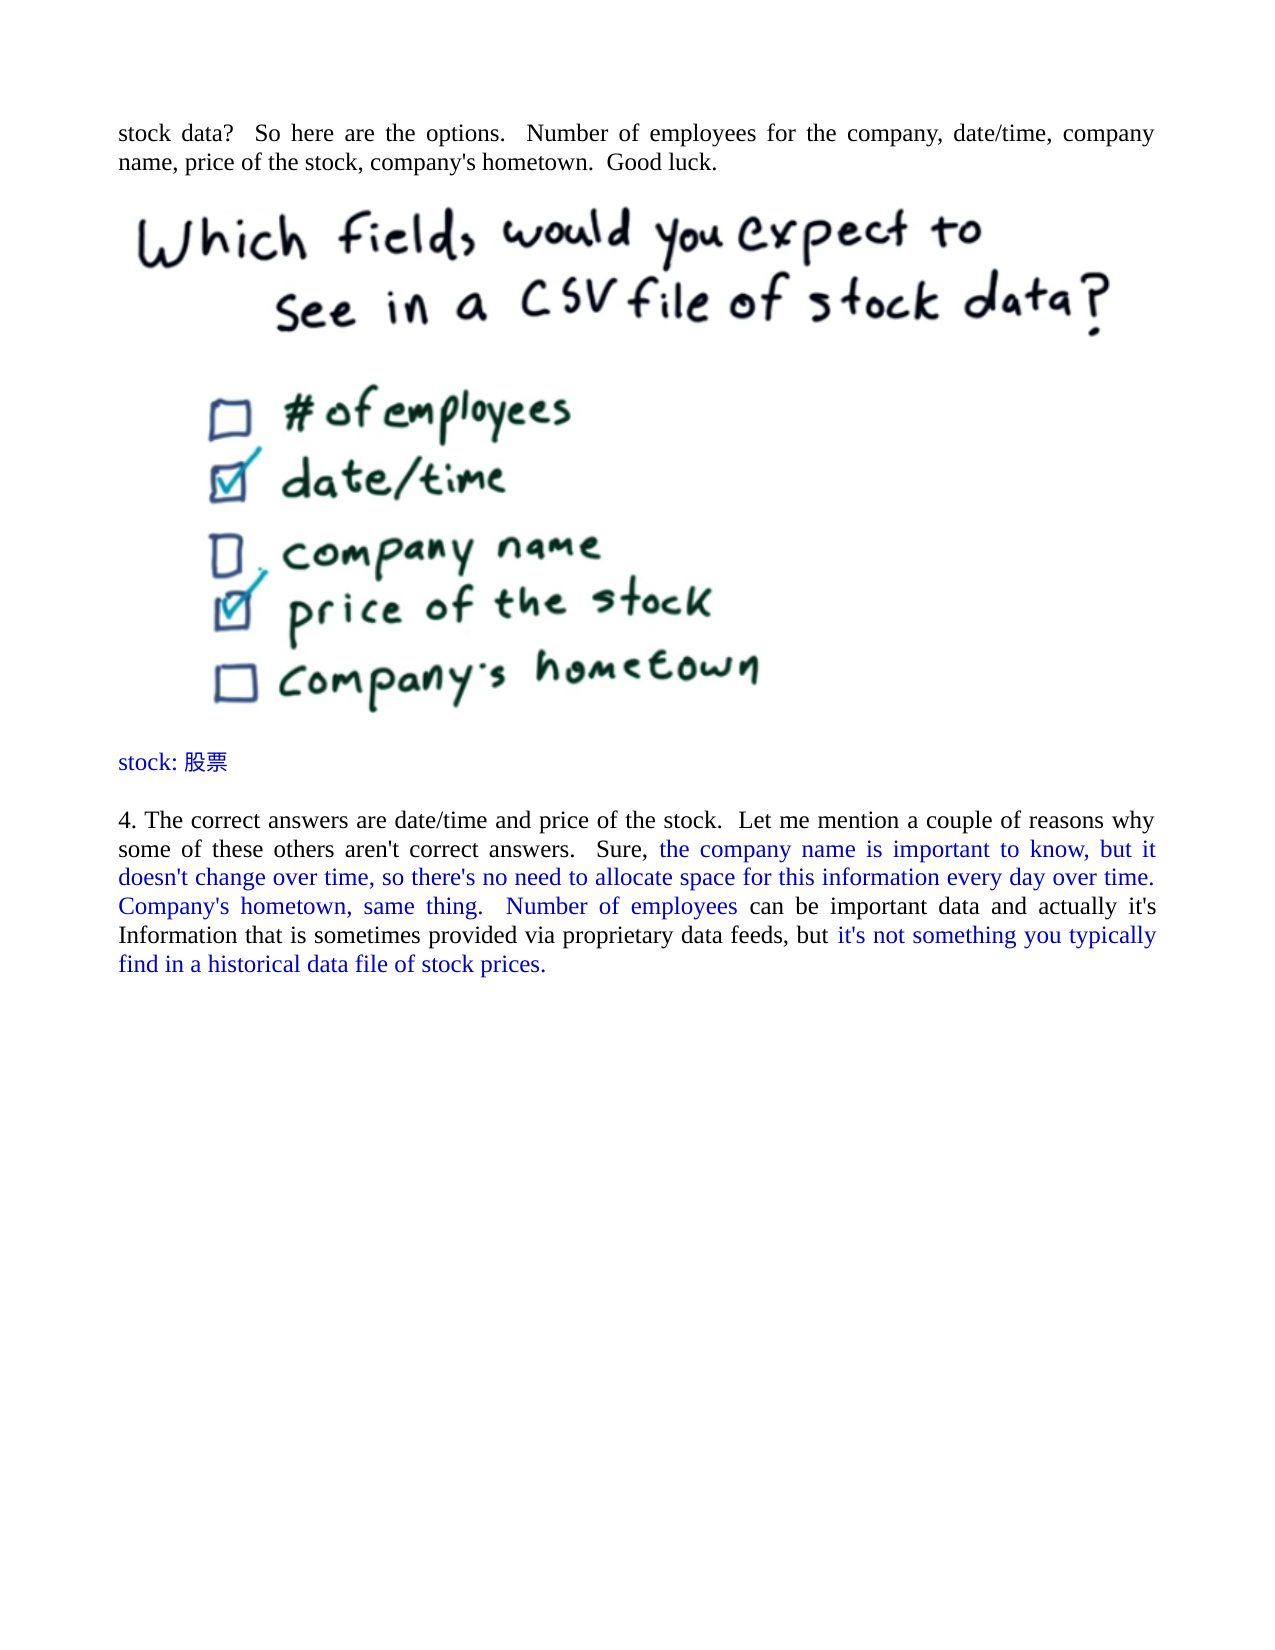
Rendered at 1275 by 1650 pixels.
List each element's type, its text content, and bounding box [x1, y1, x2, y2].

text stock data? So here are the options. Number of employees for the company, date/time, company name, price of the stock, company's hometown. Good luck. [118, 118, 1157, 176]
text stock: 股票 [118, 744, 1157, 776]
picture [118, 204, 1157, 716]
text 4. The correct answers are date/time and price of the stock. Let me mention a couple of reasons why some of these others aren't correct answers. Sure, the company name is important to know, but it doesn't change over time, so there's no need to allocate space for this information every day over time. Company's hometown, same thing. Number of employees can be important data and actually it's Information that is sometimes provided via proprietary data feeds, but it's not something you typically find in a historical data file of stock prices. [118, 805, 1157, 977]
